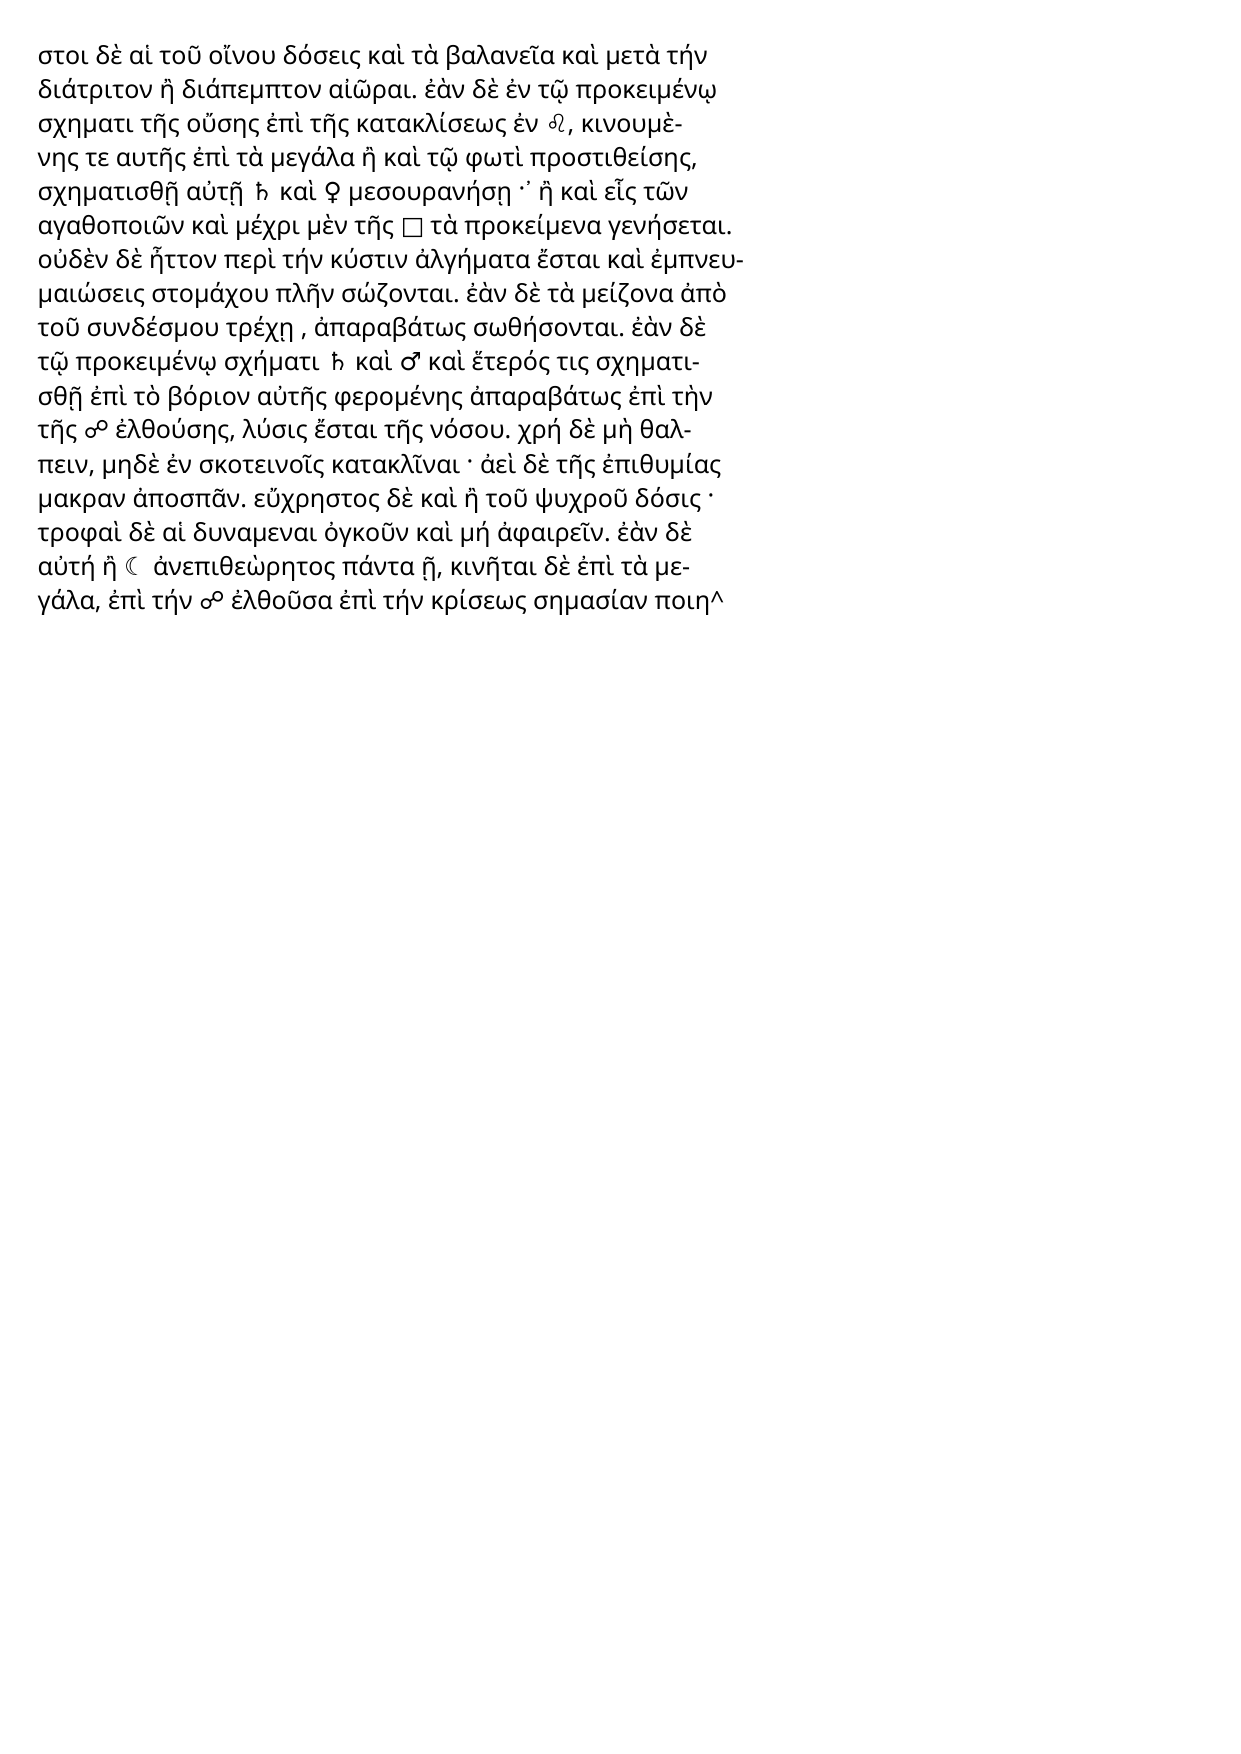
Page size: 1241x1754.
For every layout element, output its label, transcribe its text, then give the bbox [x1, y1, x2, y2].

text στοι δὲ αἱ τοῦ οἴνου δόσεις καὶ τὰ βαλανεῖα καὶ μετὰ τήν διάτριτον ἢ διάπεμπτον αἰῶραι. ἐὰν δὲ ἐν τῷ προκειμένῳ σχηματι τῆς οὔσης ἐπὶ τῆς κατακλίσεως ἐν ♌, κινουμὲ- νης τε αυτῆς ἐπὶ τὰ μεγάλα ἢ καὶ τῷ φωτὶ προστιθείσης, σχηματισθῇ αὐτῇ ♄ καὶ ♀ μεσουρανήσῃ ·᾽ ἢ καὶ εἷς τῶν αγαθοποιῶν καὶ μέχρι μὲν τῆς □ τὰ προκείμενα γενήσεται. οὐδὲν δὲ ἦττον περὶ τήν κύστιν ἀλγήματα ἔσται καὶ ἐμπνευ- μαιώσεις στομάχου πλῆν σώζονται. ἐὰν δὲ τὰ μείζονα ἀπὸ τοῦ συνδέσμου τρέχῃ , ἀπαραβάτως σωθήσονται. ἐὰν δὲ τῷ προκειμένῳ σχήματι ♄ καὶ ♂ καὶ ἕτερός τις σχηματι- σθῇ ἐπὶ τὸ βόριον αὐτῆς φερομένης ἀπαραβάτως ἐπὶ τὴν τῆς ☍ ἐλθούσης, λύσις ἔσται τῆς νόσου. χρή δὲ μὴ θαλ- πειν, μηδὲ ἐν σκοτεινοῖς κατακλῖναι · ἀεὶ δὲ τῆς ἐπιθυμίας μακραν ἀποσπᾶν. εὔχρηστος δὲ καὶ ἢ τοῦ ψυχροῦ δόσις · τροφαὶ δὲ αἱ δυναμεναι ὀγκοῦν καὶ μή ἀφαιρεῖν. ἐὰν δὲ αὐτή ἢ ☾ ἀνεπιθεὼρητος πάντα ῇ, κινῆται δὲ ἐπὶ τὰ με- γάλα, ἐπὶ τήν ☍ ἐλθοῦσα ἐπὶ τήν κρίσεως σημασίαν ποιη^ [37, 37, 1203, 617]
